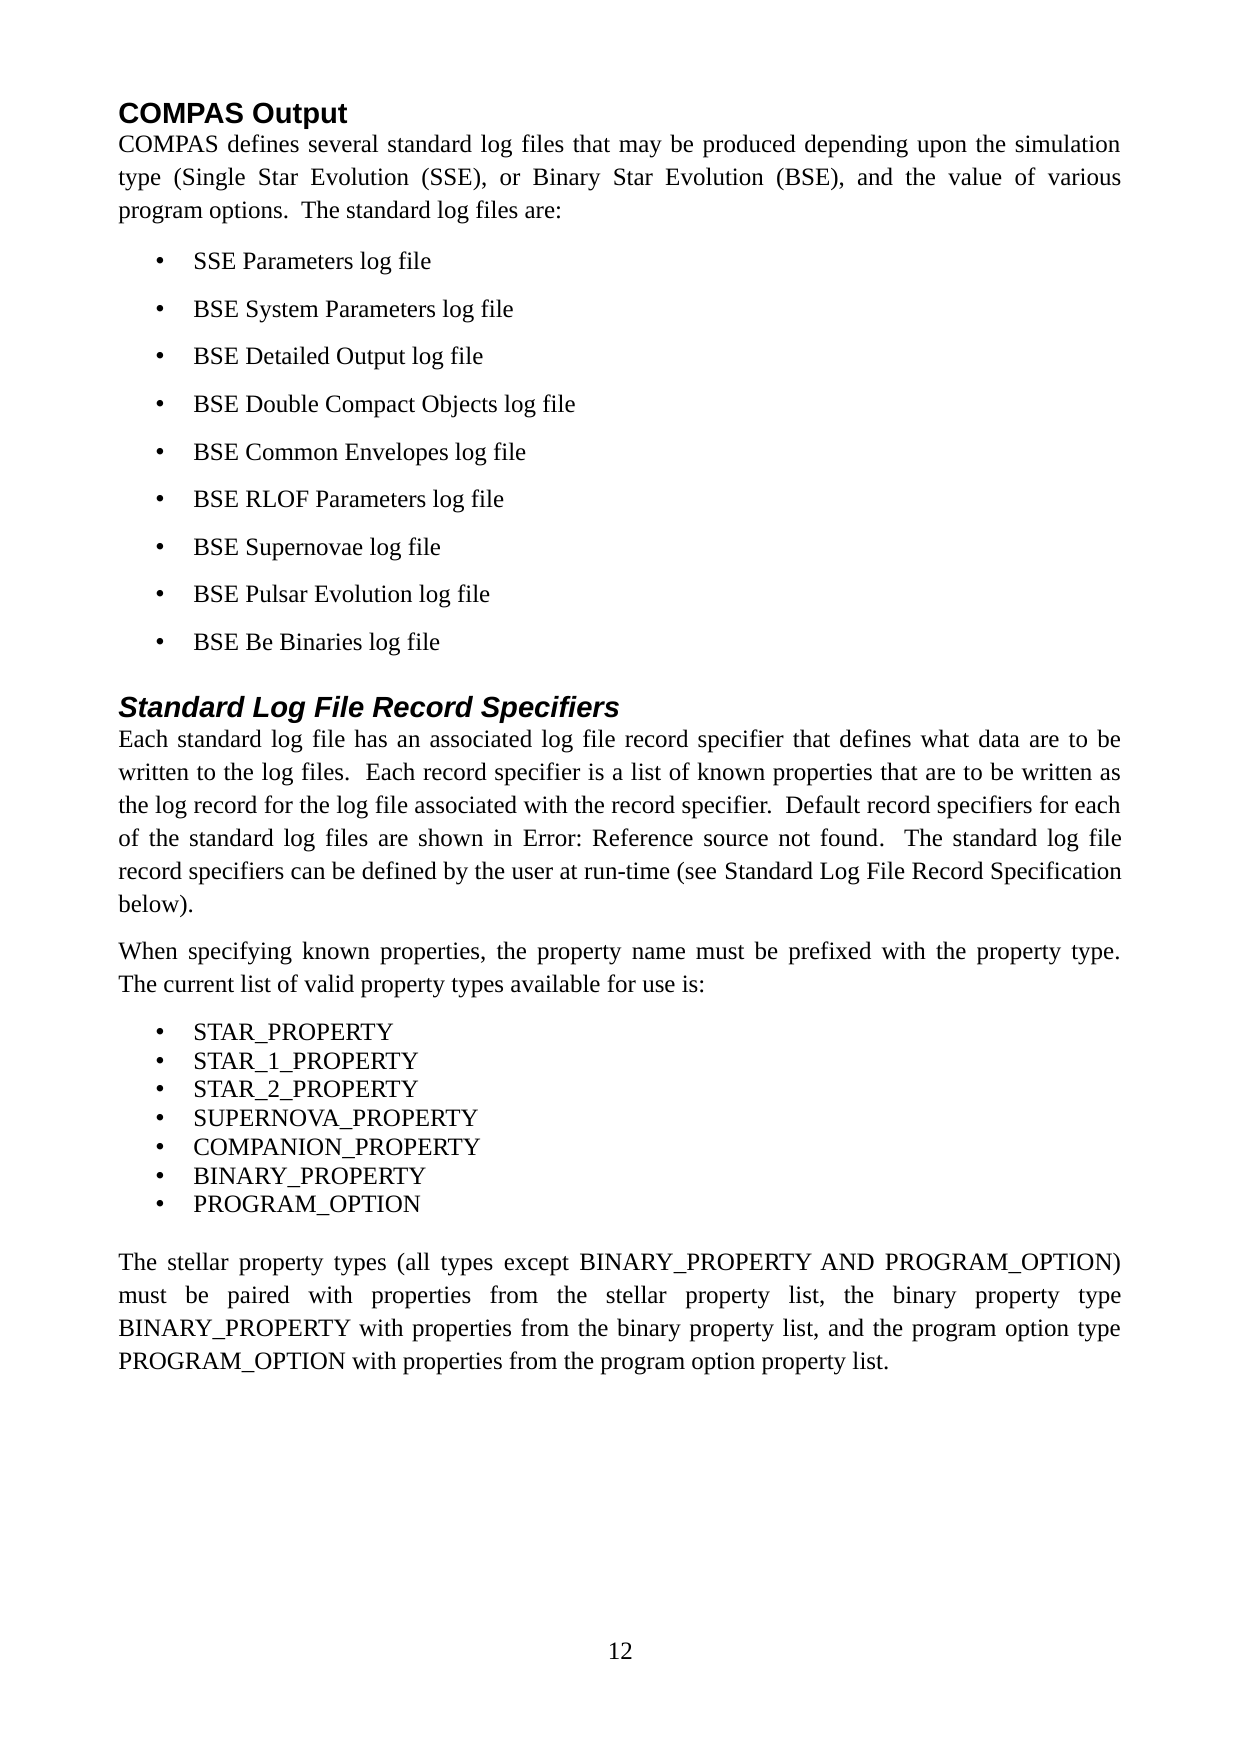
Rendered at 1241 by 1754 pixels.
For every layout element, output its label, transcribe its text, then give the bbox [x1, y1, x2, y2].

list BSE System Parameters log file [156, 294, 1122, 322]
list BINARY_PROPERTY [156, 1161, 1122, 1189]
list COMPANION_PROPERTY [156, 1132, 1122, 1161]
list STAR_1_PROPERTY [156, 1046, 1122, 1074]
list BSE RLOF Parameters log file [156, 484, 1122, 513]
list SSE Parameters log file [156, 246, 1122, 275]
text When specifying known properties, the property name must be prefixed with the property type. The current list of valid property types available for use is: [118, 936, 1122, 998]
list BSE Supernovae log file [156, 532, 1122, 561]
list PROGRAM_OPTION [156, 1189, 1122, 1218]
subtitle Standard Log File Record Specifiers [118, 690, 1122, 724]
list BSE Detailed Output log file [156, 341, 1122, 370]
list STAR_PROPERTY [156, 1017, 1122, 1046]
subtitle COMPAS Output [118, 96, 1122, 129]
list BSE Common Envelopes log file [156, 437, 1122, 465]
text Each standard log file has an associated log file record specifier that defines what data are to be written to the log files. Each record specifier is a list of known properties that are to be written as the log record for the log file associated with the record specifier. Default record specifiers for each of the standard log files are shown in Appendix G – Default Log File Record Specifications. The standard log file record specifiers can be defined by the user at run-time (see Standard Log File Record Specification below). [118, 724, 1122, 918]
list BSE Pulsar Evolution log file [156, 579, 1122, 608]
list BSE Double Compact Objects log file [156, 389, 1122, 418]
list STAR_2_PROPERTY [156, 1074, 1122, 1103]
list SUPERNOVA_PROPERTY [156, 1103, 1122, 1132]
list BSE Be Binaries log file [156, 627, 1122, 656]
text The stellar property types (all types except BINARY_PROPERTY AND PROGRAM_OPTION) must be paired with properties from the stellar property list, the binary property type BINARY_PROPERTY with properties from the binary property list, and the program option type PROGRAM_OPTION with properties from the program option property list. [118, 1247, 1122, 1375]
text COMPAS defines several standard log files that may be produced depending upon the simulation type (Single Star Evolution (SSE), or Binary Star Evolution (BSE), and the value of various program options. The standard log files are: [118, 129, 1122, 224]
